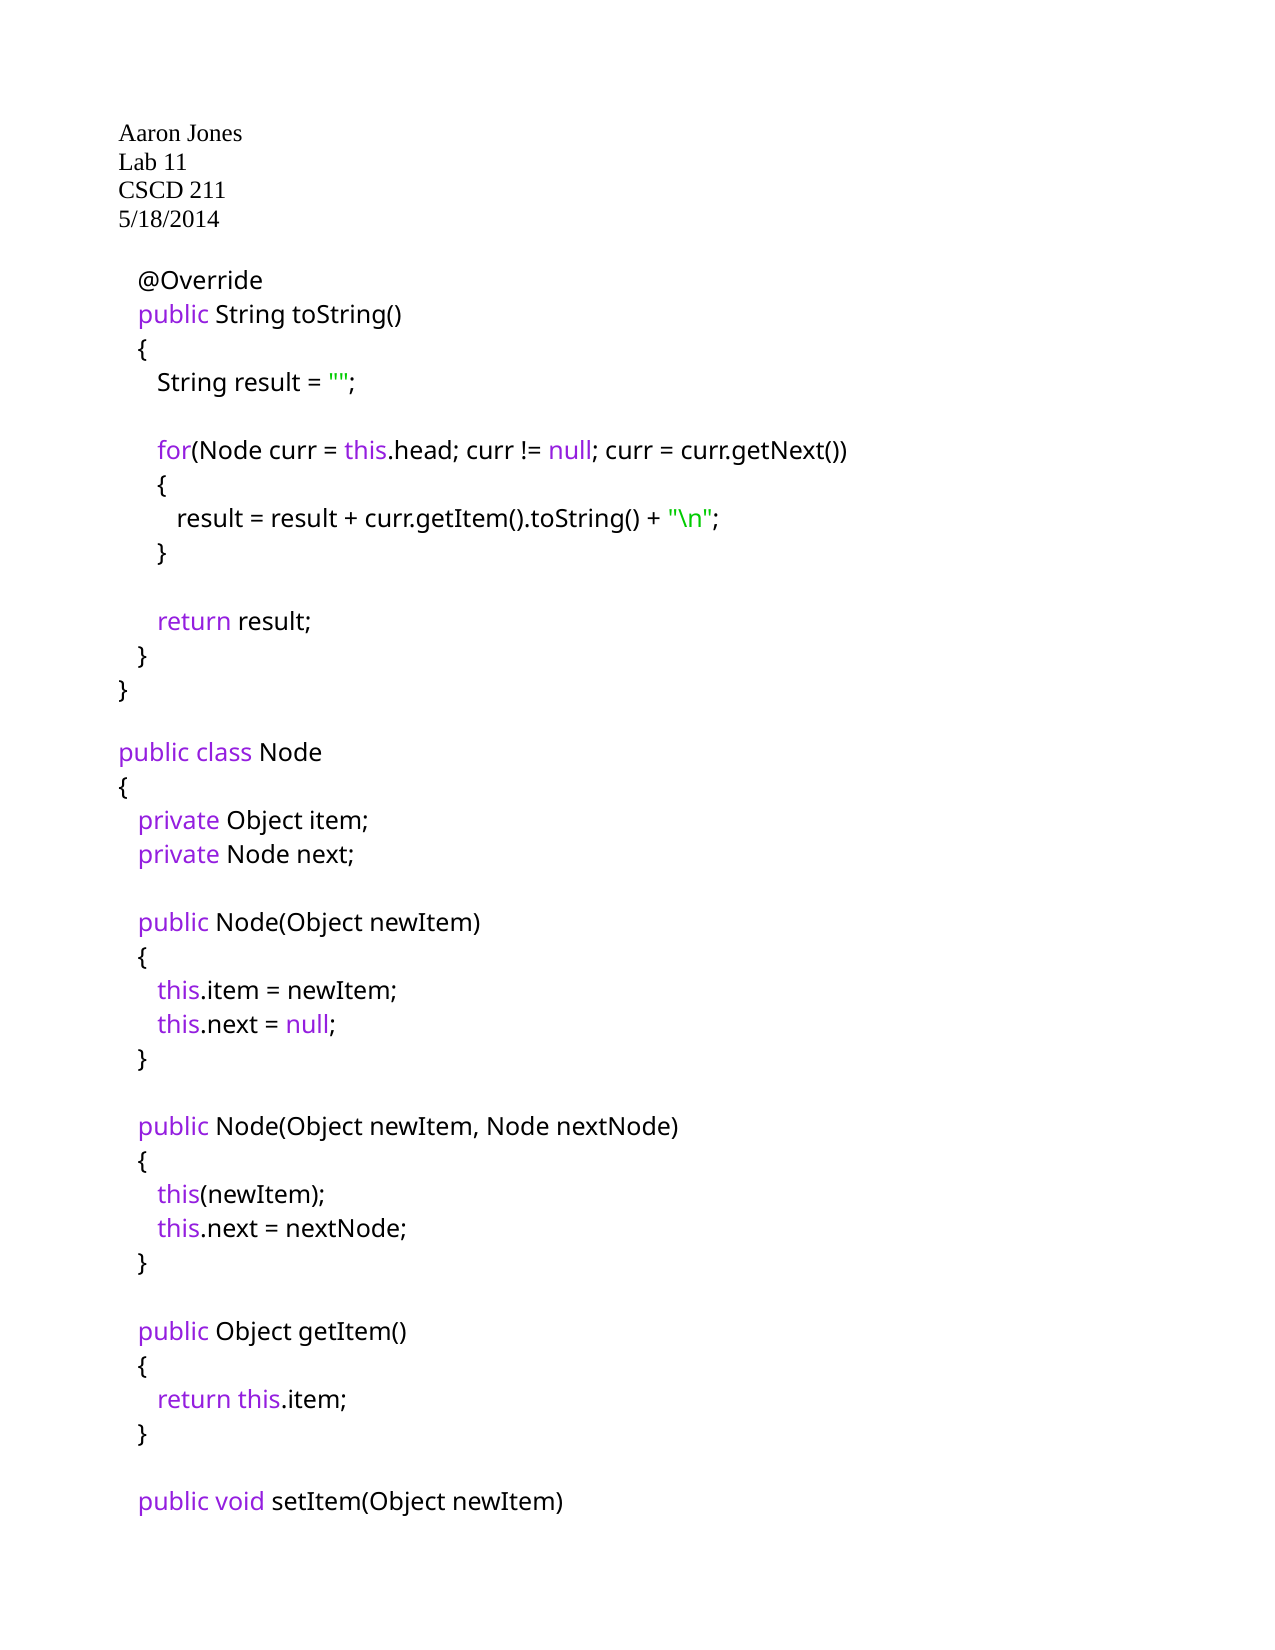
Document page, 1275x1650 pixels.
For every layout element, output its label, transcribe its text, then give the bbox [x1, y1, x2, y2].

text @Override public String toString() { String result = ""; for(Node curr = this.head; curr != null; curr = curr.getNext()) { result = result + curr.getItem().toString() + "\n"; } return result; } } [118, 263, 1157, 705]
text public class Node { private Object item; private Node next; public Node(Object newItem) { this.item = newItem; this.next = null; } public Node(Object newItem, Node nextNode) { this(newItem); this.next = nextNode; } public Object getItem() { return this.item; } public void setItem(Object newItem) [118, 734, 1157, 1518]
